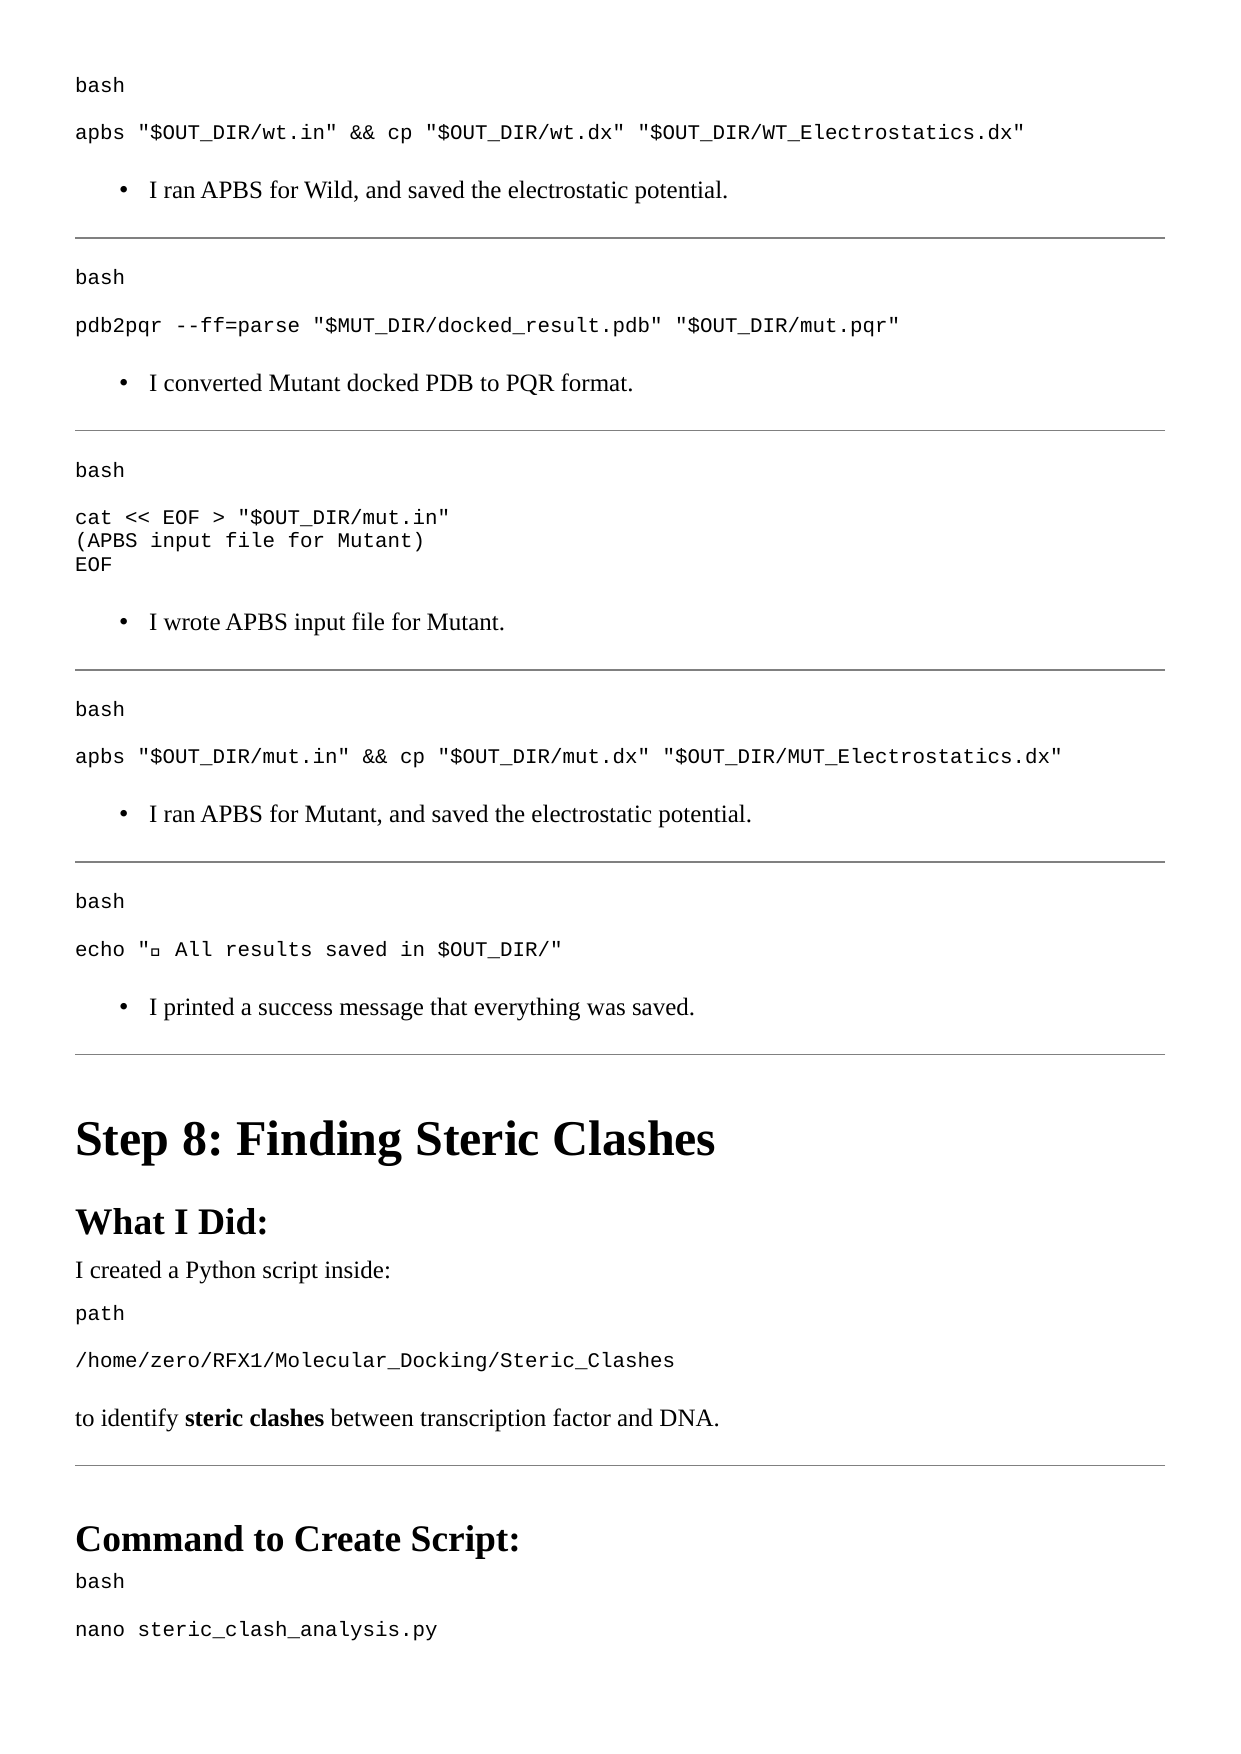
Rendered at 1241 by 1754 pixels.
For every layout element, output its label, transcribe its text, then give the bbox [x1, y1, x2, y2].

text bash [75, 459, 1165, 483]
text to identify steric clashes between transcription factor and DNA. [75, 1403, 1165, 1432]
text nano steric_clash_analysis.py [75, 1619, 1165, 1642]
text bash [75, 699, 1165, 723]
text apbs "$OUT_DIR/wt.in" && cp "$OUT_DIR/wt.dx" "$OUT_DIR/WT_Electrostatics.dx" [75, 122, 1165, 146]
text EOF [75, 554, 1165, 578]
subtitle Step 8: Finding Steric Clashes [75, 1109, 1165, 1166]
text I created a Python script inside: [75, 1255, 1165, 1284]
text cat << EOF > "$OUT_DIR/mut.in" [75, 507, 1165, 531]
text pdb2pqr --ff=parse "$MUT_DIR/docked_result.pdb" "$OUT_DIR/mut.pqr" [75, 314, 1165, 338]
list I wrote APBS input file for Mutant. [119, 607, 1165, 636]
subtitle Command to Create Script: [75, 1516, 1165, 1559]
text (APBS input file for Mutant) [75, 531, 1165, 554]
subtitle What I Did: [75, 1199, 1165, 1243]
text apbs "$OUT_DIR/mut.in" && cp "$OUT_DIR/mut.dx" "$OUT_DIR/MUT_Electrostatics.dx" [75, 746, 1165, 770]
text bash [75, 1572, 1165, 1595]
text bash [75, 891, 1165, 915]
list I ran APBS for Wild, and saved the electrostatic potential. [119, 175, 1165, 204]
list I ran APBS for Mutant, and saved the electrostatic potential. [119, 799, 1165, 828]
text echo "✅ All results saved in $OUT_DIR/" [75, 939, 1165, 962]
list I printed a success message that everything was saved. [119, 992, 1165, 1021]
text bash [75, 75, 1165, 99]
text path [75, 1303, 1165, 1326]
list I converted Mutant docked PDB to PQR format. [119, 368, 1165, 396]
text /home/zero/RFX1/Molecular_Docking/Steric_Clashes [75, 1350, 1165, 1374]
text bash [75, 267, 1165, 291]
